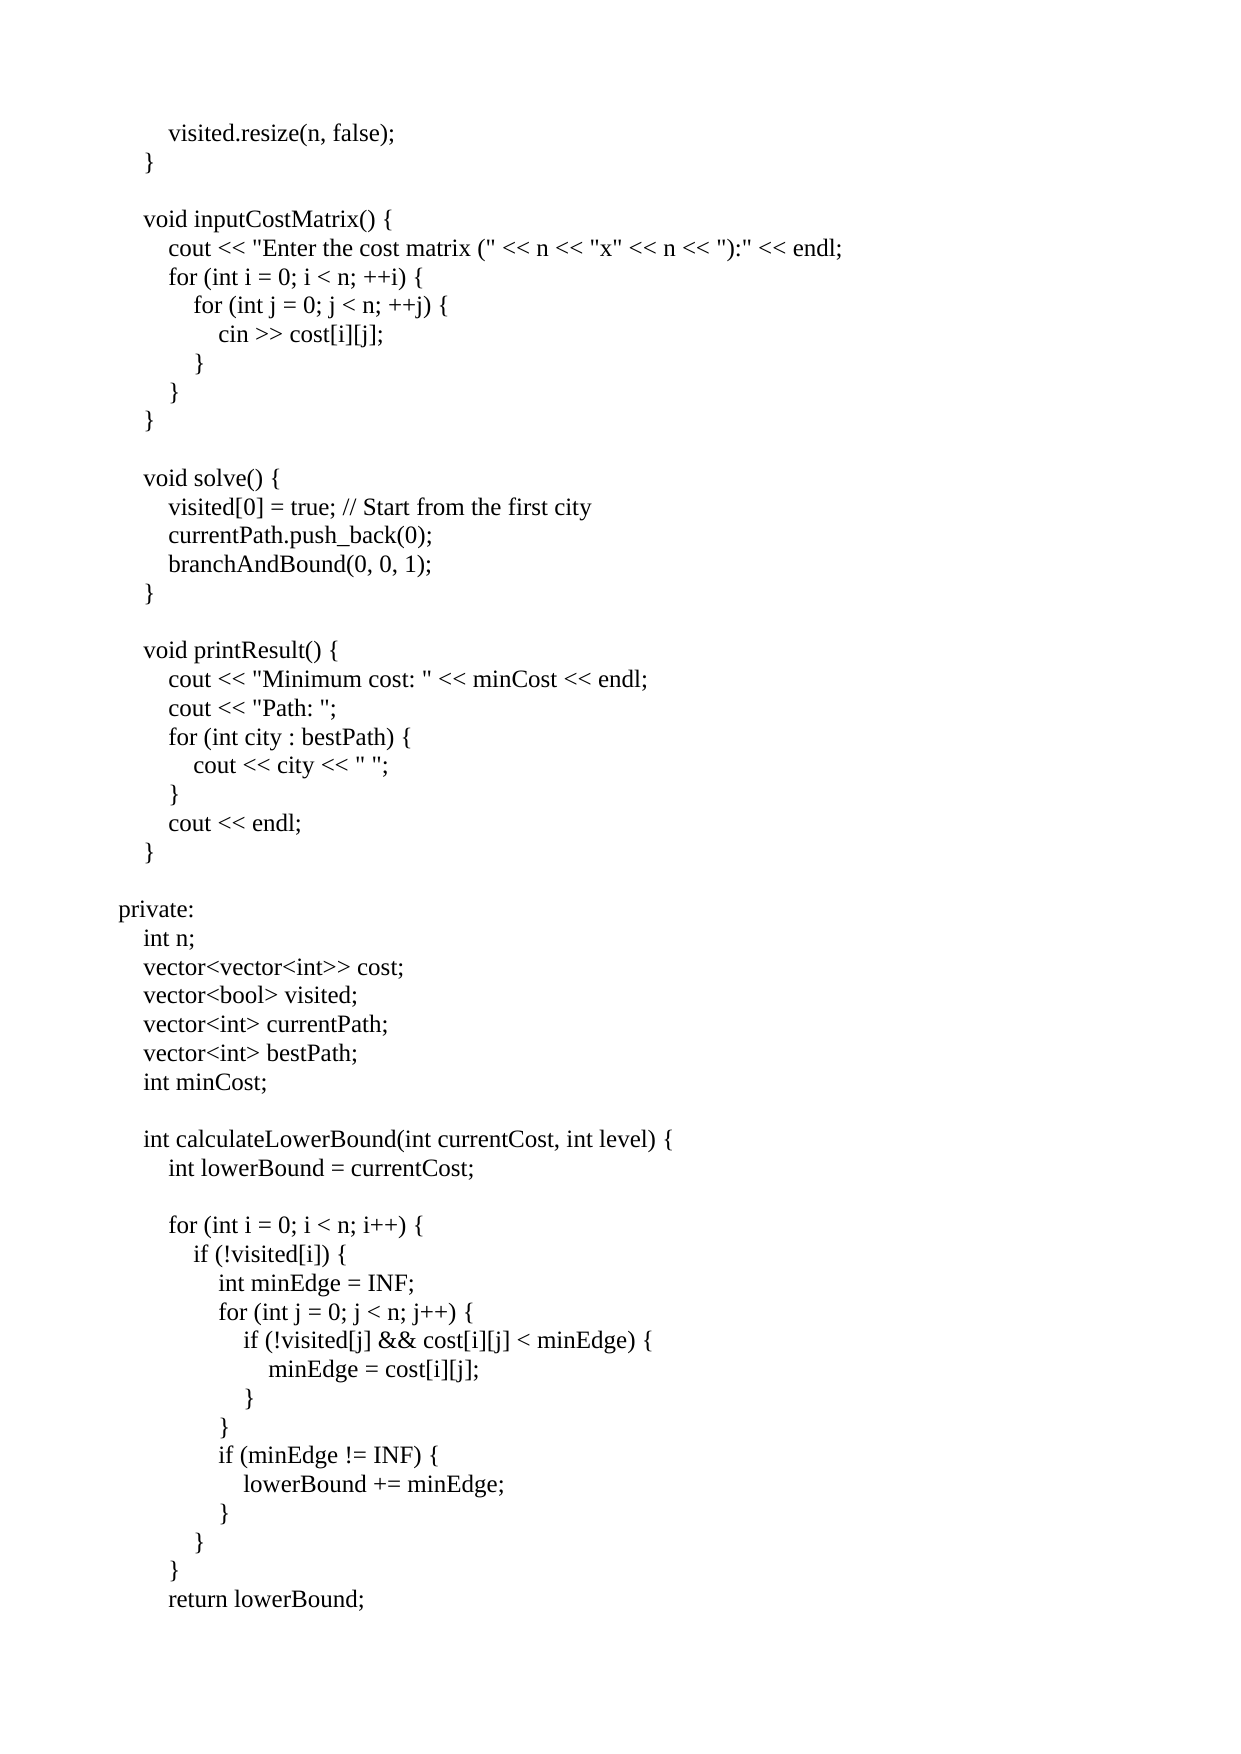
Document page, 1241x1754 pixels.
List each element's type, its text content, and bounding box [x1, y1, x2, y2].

text if (!visited[i]) { [118, 1239, 1122, 1268]
text } [118, 147, 1122, 176]
text } [118, 406, 1122, 434]
text cout << endl; [118, 808, 1122, 837]
text int minCost; [118, 1067, 1122, 1096]
text if (minEdge != INF) { [118, 1441, 1122, 1469]
text for (int j = 0; j < n; ++j) { [118, 291, 1122, 319]
text cin >> cost[i][j]; [118, 319, 1122, 348]
text minEdge = cost[i][j]; [118, 1354, 1122, 1383]
text branchAndBound(0, 0, 1); [118, 549, 1122, 578]
text for (int j = 0; j < n; j++) { [118, 1297, 1122, 1326]
text } [118, 1556, 1122, 1584]
text } [118, 578, 1122, 607]
text } [118, 1412, 1122, 1441]
text } [118, 1527, 1122, 1556]
text int calculateLowerBound(int currentCost, int level) { [118, 1124, 1122, 1153]
text if (!visited[j] && cost[i][j] < minEdge) { [118, 1326, 1122, 1354]
text } [118, 1498, 1122, 1527]
text void printResult() { [118, 636, 1122, 664]
text void inputCostMatrix() { [118, 204, 1122, 233]
text cout << city << " "; [118, 751, 1122, 779]
text } [118, 779, 1122, 808]
text return lowerBound; [118, 1584, 1122, 1613]
text cout << "Enter the cost matrix (" << n << "x" << n << "):" << endl; [118, 233, 1122, 262]
text int lowerBound = currentCost; [118, 1153, 1122, 1182]
text vector<bool> visited; [118, 981, 1122, 1009]
text cout << "Minimum cost: " << minCost << endl; [118, 664, 1122, 693]
text } [118, 1383, 1122, 1412]
text for (int i = 0; i < n; ++i) { [118, 262, 1122, 291]
text lowerBound += minEdge; [118, 1469, 1122, 1498]
text for (int i = 0; i < n; i++) { [118, 1211, 1122, 1239]
text private: [118, 894, 1122, 923]
text } [118, 348, 1122, 377]
text int minEdge = INF; [118, 1268, 1122, 1297]
text vector<int> bestPath; [118, 1038, 1122, 1067]
text } [118, 837, 1122, 866]
text } [118, 377, 1122, 406]
text visited[0] = true; // Start from the first city [118, 492, 1122, 521]
text vector<vector<int>> cost; [118, 952, 1122, 981]
text cout << "Path: "; [118, 693, 1122, 722]
text int n; [118, 923, 1122, 952]
text visited.resize(n, false); [118, 118, 1122, 147]
text for (int city : bestPath) { [118, 722, 1122, 751]
text void solve() { [118, 463, 1122, 492]
text currentPath.push_back(0); [118, 521, 1122, 549]
text vector<int> currentPath; [118, 1009, 1122, 1038]
